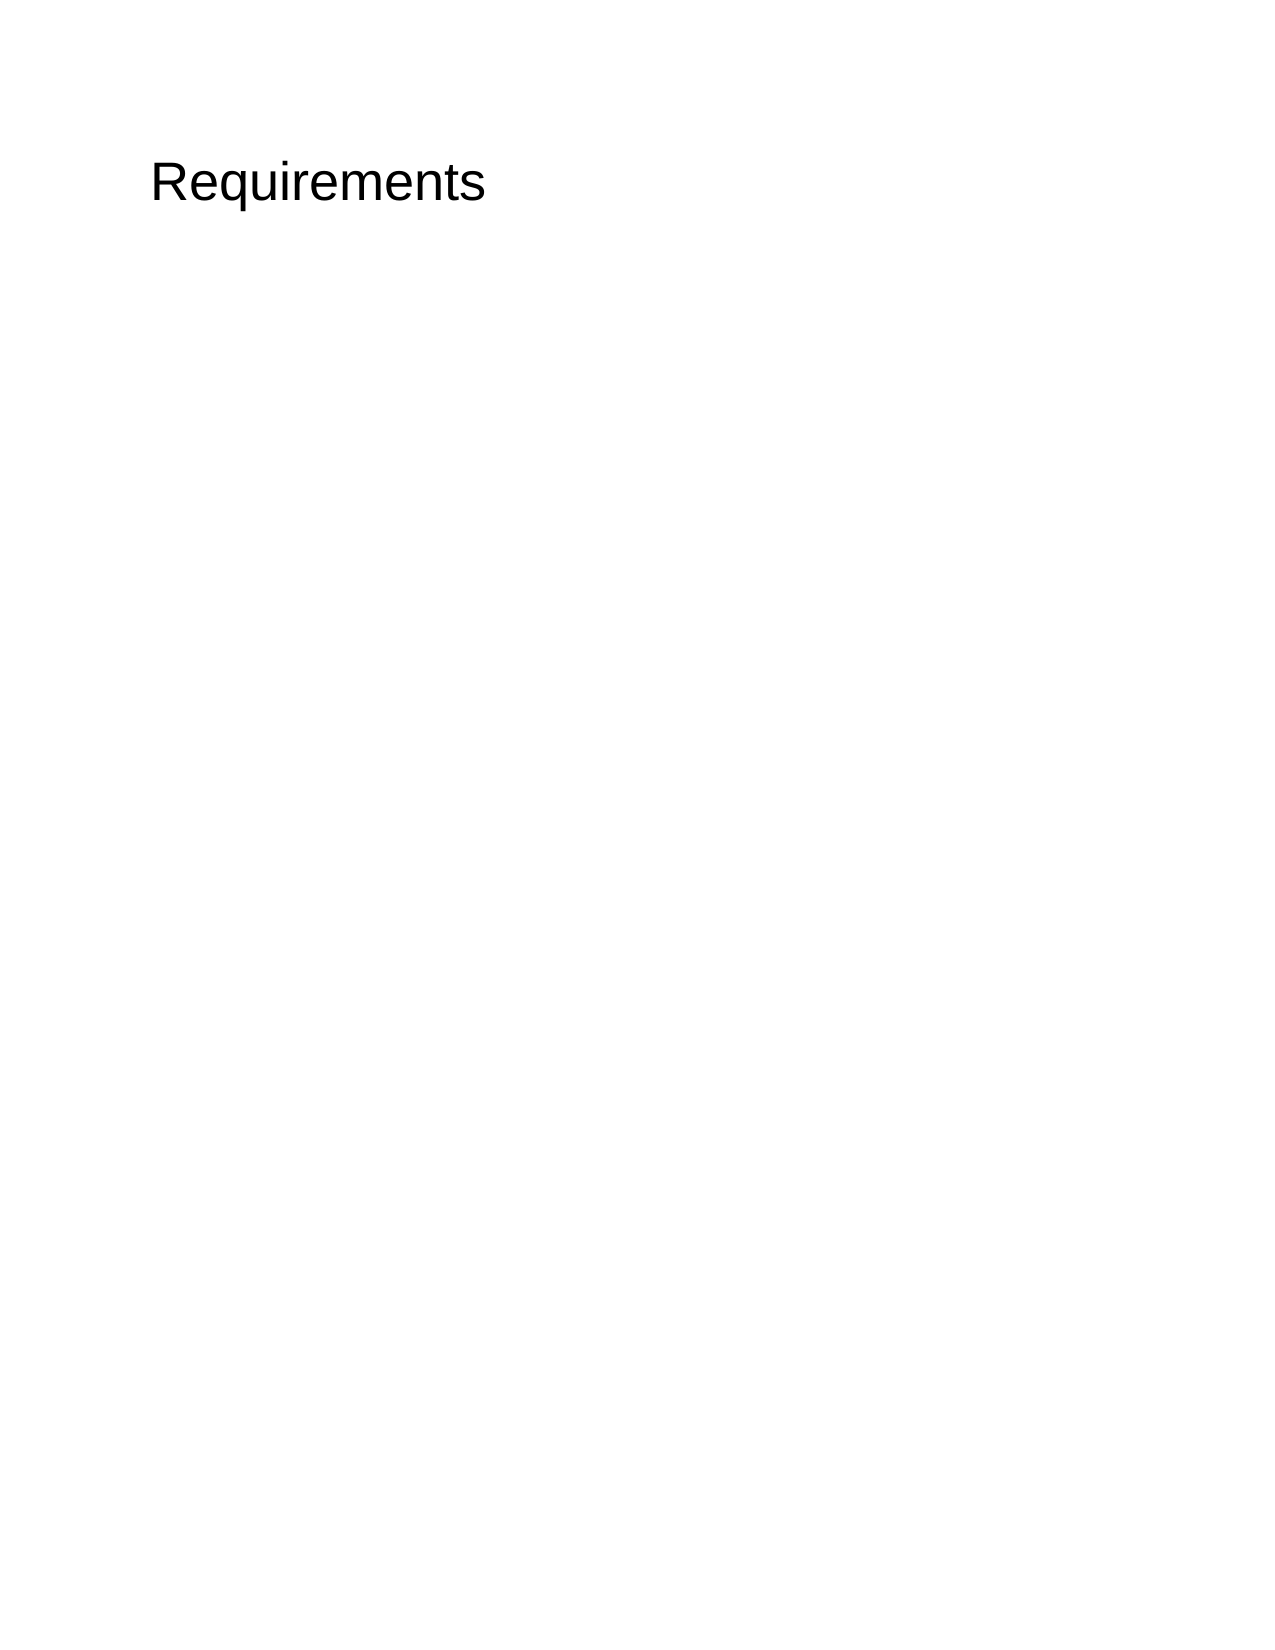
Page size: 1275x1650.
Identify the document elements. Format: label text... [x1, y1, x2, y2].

title Requirements [150, 150, 1125, 212]
